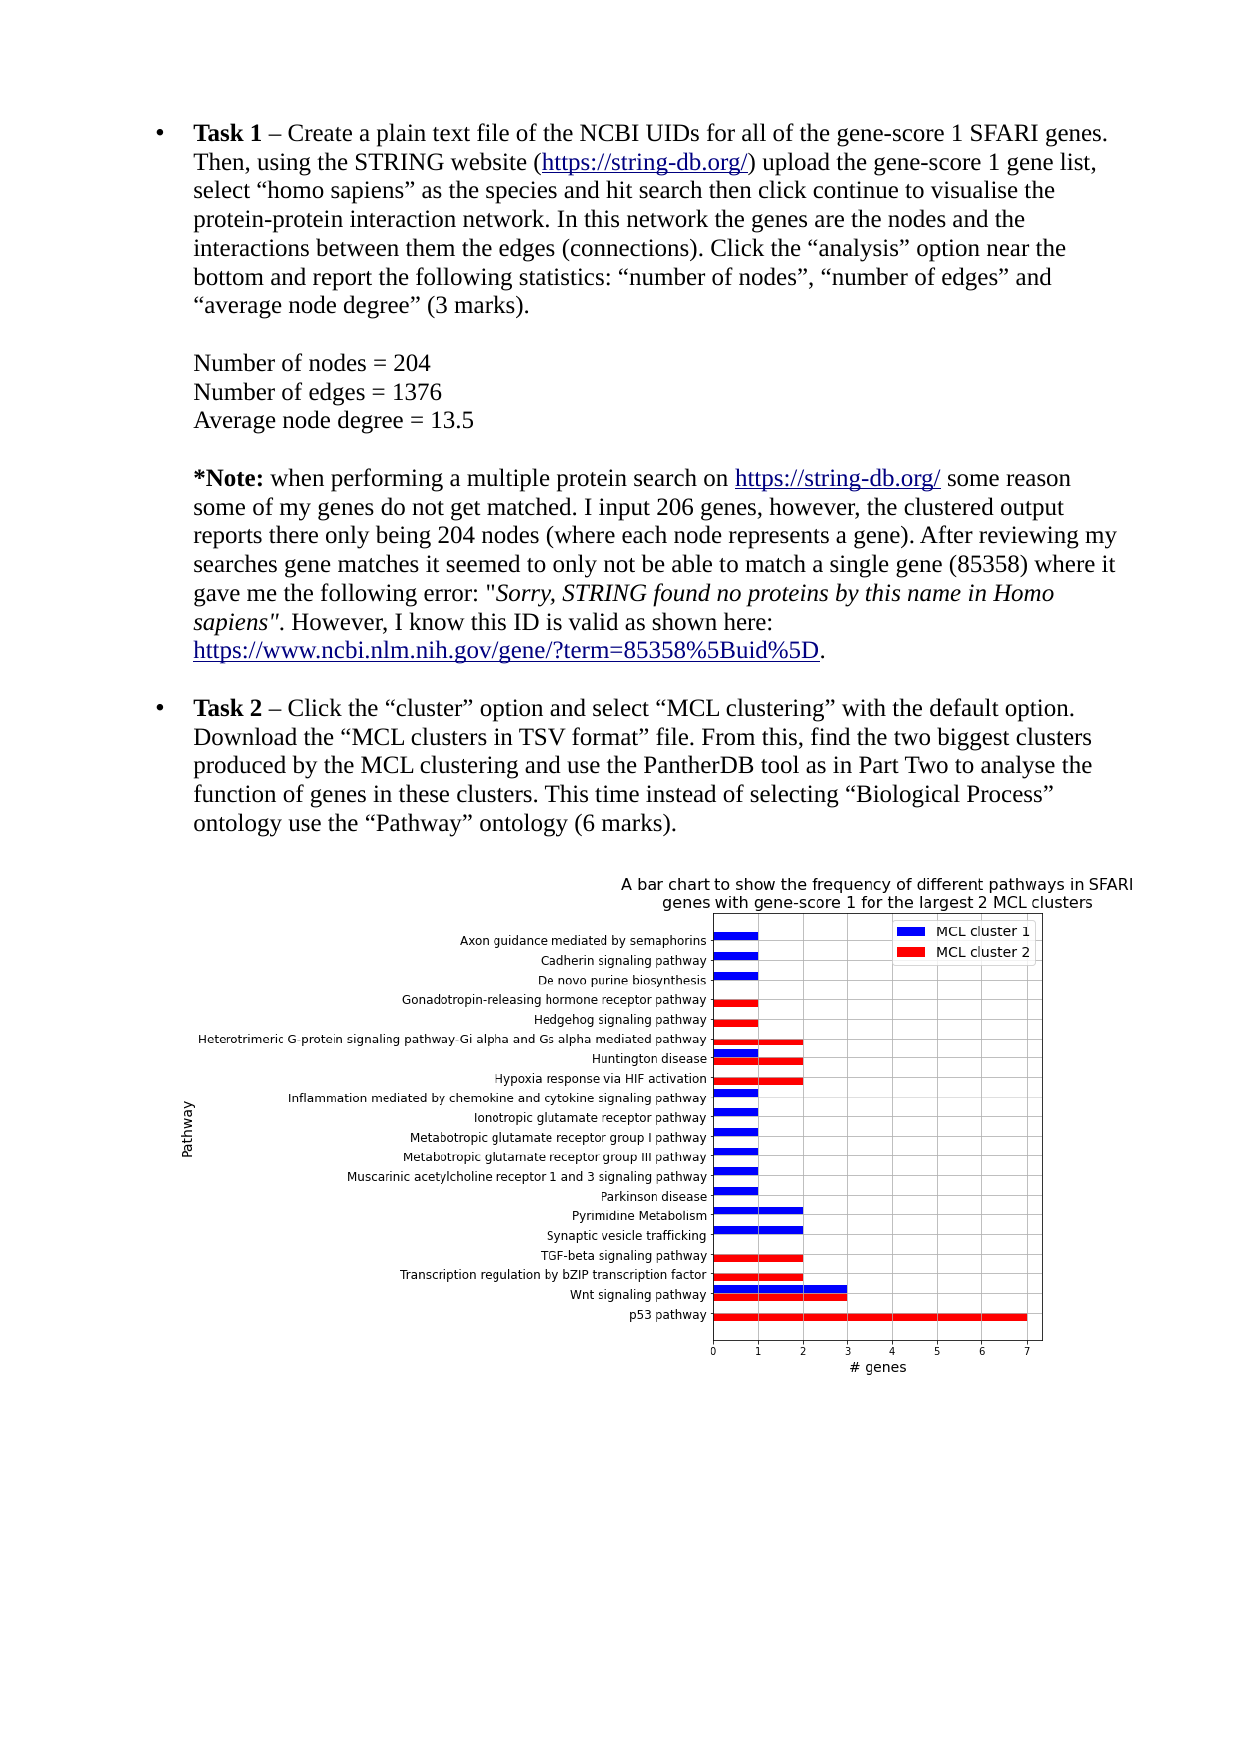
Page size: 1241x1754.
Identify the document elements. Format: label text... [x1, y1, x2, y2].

list Task 1 – Create a plain text file of the NCBI UIDs for all of the gene-score 1 SFARI genes. Then, using the STRING website (https://string-db.org/) upload the gene-score 1 gene list, select “homo sapiens” as the species and hit search then click continue to visualise the protein-protein interaction network. In this network the genes are the nodes and the interactions between them the edges (connections). Click the “analysis” option near the bottom and report the following statistics: “number of nodes”, “number of edges” and “average node degree” (3 marks). Number of nodes = 204 Number of edges = 1376 Average node degree = 13.5 *Note: when performing a multiple protein search on https://string-db.org/ some reason some of my genes do not get matched. I input 206 genes, however, the clustered output reports there only being 204 nodes (where each node represents a gene). After reviewing my searches gene matches it seemed to only not be able to match a single gene (85358) where it gave me the following error: "Sorry, STRING found no proteins by this name in Homo sapiens". However, I know this ID is valid as shown here: https://www.ncbi.nlm.nih.gov/gene/?term=85358%5Buid%5D. [156, 118, 1122, 693]
list Task 2 – Click the “cluster” option and select “MCL clustering” with the default option. Download the “MCL clusters in TSV format” file. From this, find the two biggest clusters produced by the MCL clustering and use the PantherDB tool as in Part Two to analyse the function of genes in these clusters. This time instead of selecting “Biological Process” ontology use the “Pathway” ontology (6 marks). [156, 693, 1122, 1409]
picture [173, 871, 1140, 1381]
